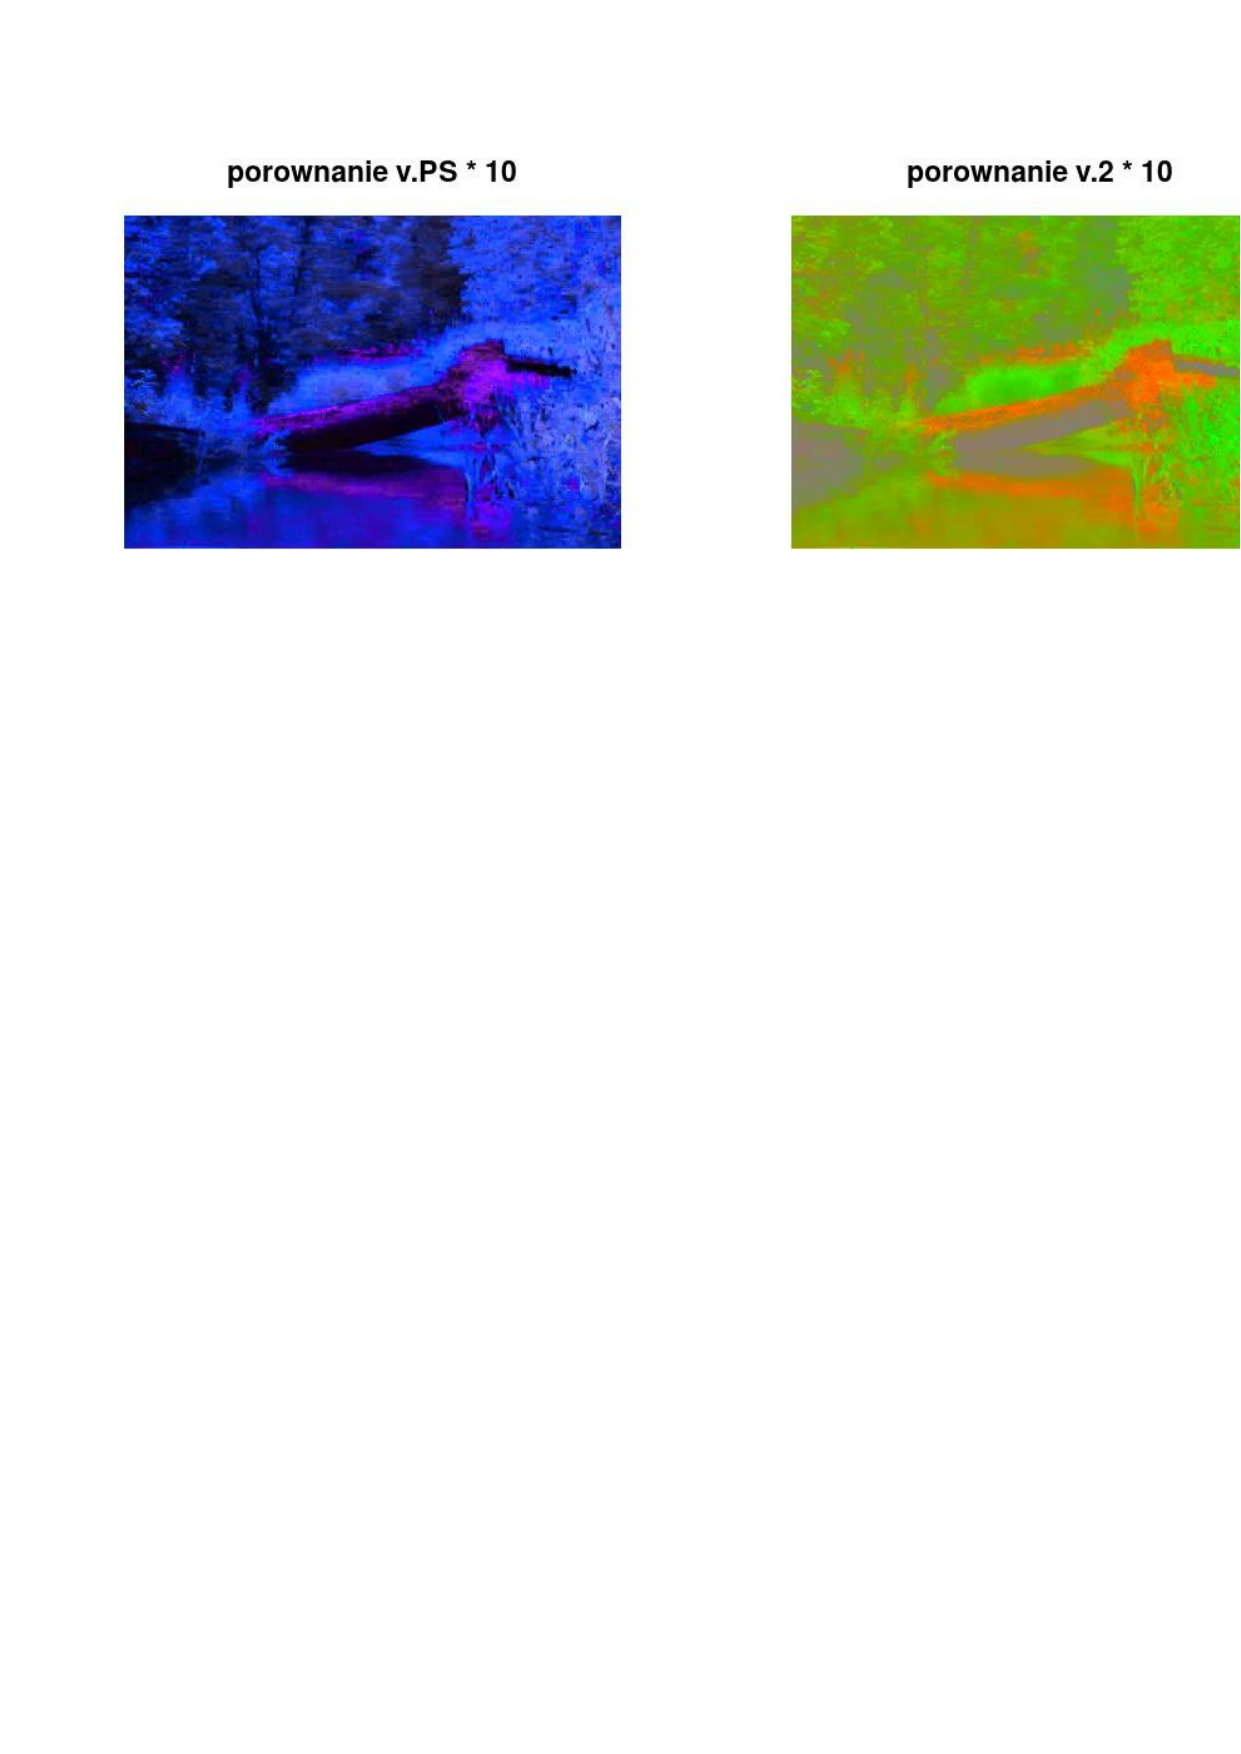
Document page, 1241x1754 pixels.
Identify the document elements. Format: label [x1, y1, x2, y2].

picture [118, 118, 1241, 550]
